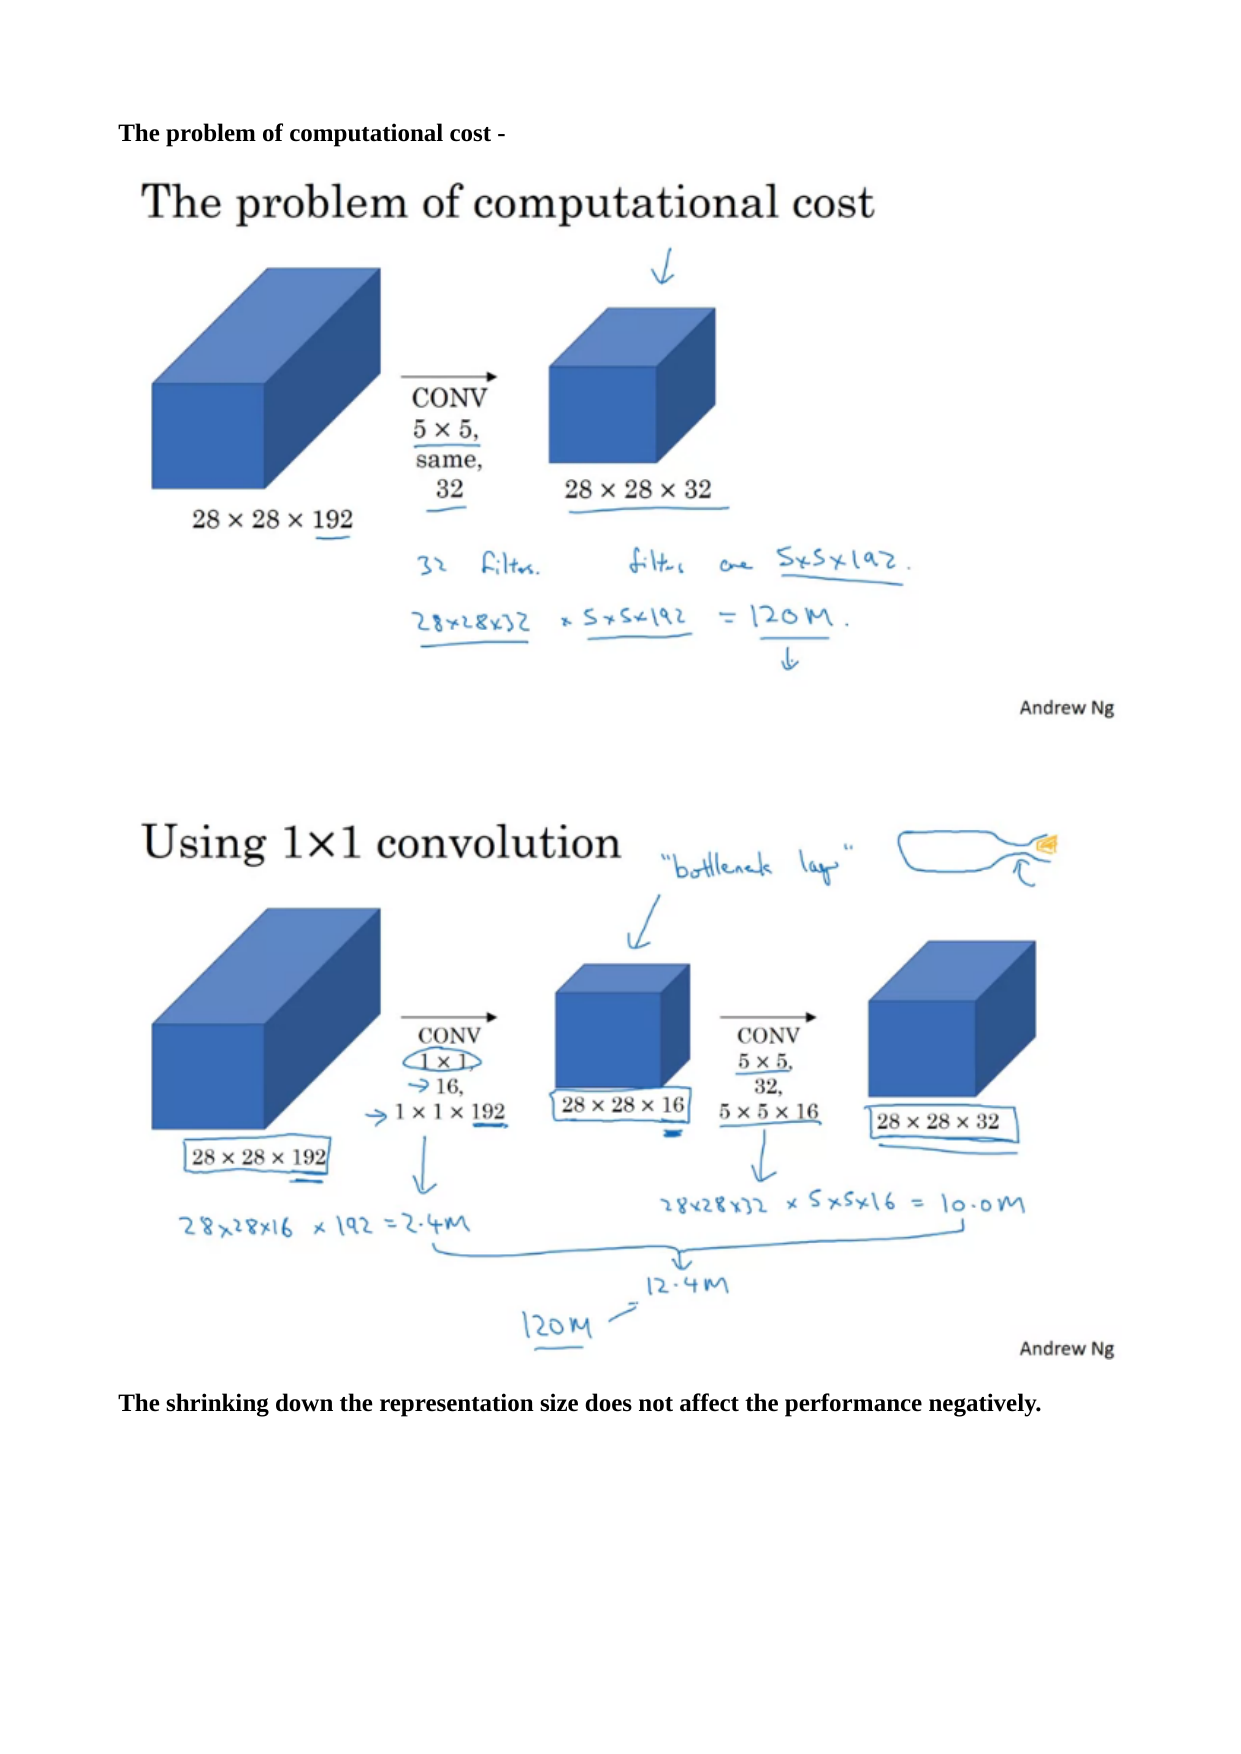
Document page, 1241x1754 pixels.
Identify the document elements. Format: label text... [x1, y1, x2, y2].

text The shrinking down the representation size does not affect the performance negatively. [118, 1388, 1122, 1417]
text The problem of computational cost - [118, 118, 1122, 147]
picture [118, 165, 1123, 722]
picture [118, 807, 1123, 1360]
